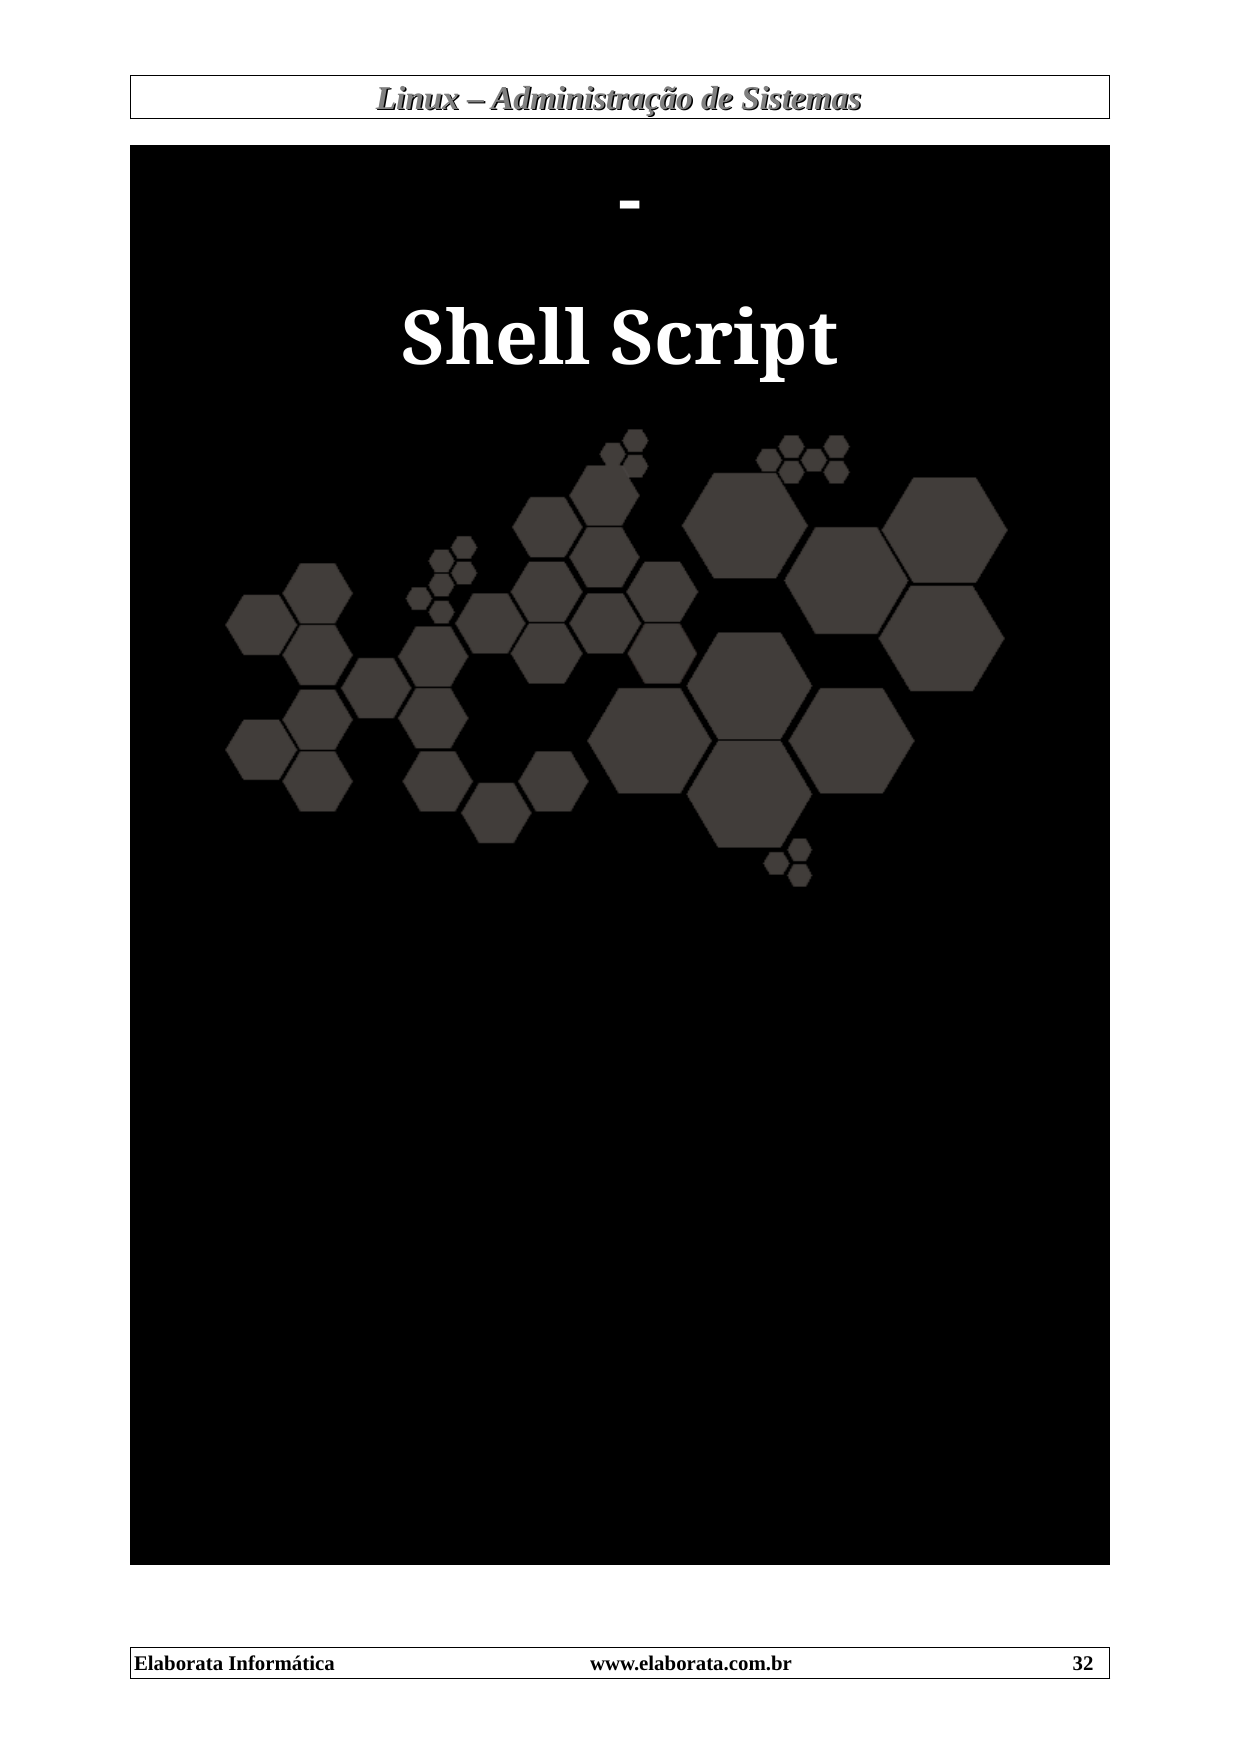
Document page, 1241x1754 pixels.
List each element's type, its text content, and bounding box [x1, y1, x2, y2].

subtitle Shell Script [130, 284, 1110, 387]
picture [209, 398, 1032, 902]
subtitle - [130, 145, 1110, 247]
